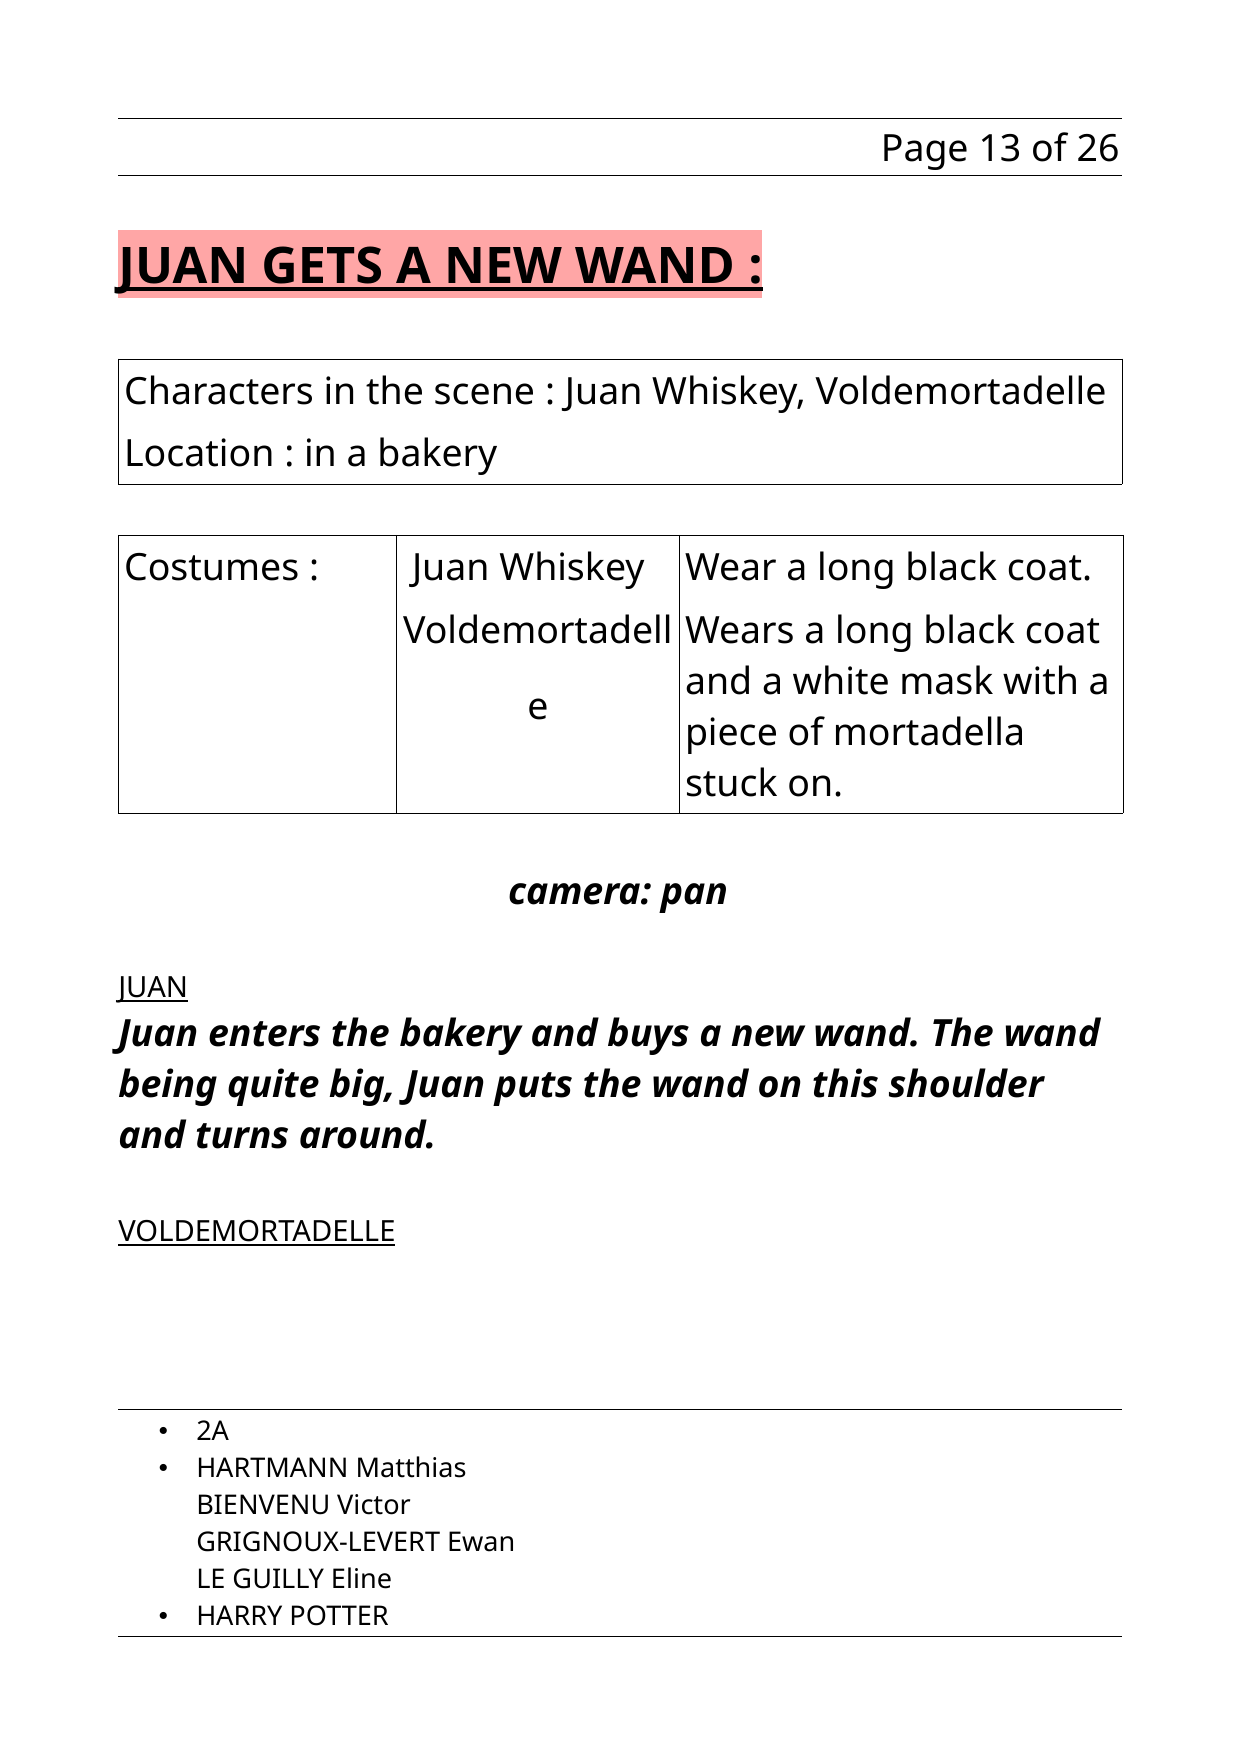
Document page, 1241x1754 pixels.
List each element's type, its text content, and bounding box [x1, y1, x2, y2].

text camera: pan [118, 864, 1122, 915]
table_cell Location : in a bakery [119, 421, 1122, 483]
table_cell [119, 597, 396, 813]
table_header Juan Whiskey [397, 536, 679, 597]
table_header Characters in the scene : Juan Whiskey, Voldemortadelle [119, 360, 1122, 421]
subtitle JUAN GETS A NEW WAND : [118, 230, 1122, 298]
text Juan enters the bakery and buys a new wand. The wand being quite big, Juan puts the wand on this shoulder and turns around. [118, 1006, 1122, 1159]
text Voldemortadelle [118, 1210, 1122, 1250]
table_cell Voldemortadelle [397, 597, 679, 813]
text Juan [118, 966, 1122, 1006]
table_header Costumes : [119, 536, 396, 597]
table_cell Wears a long black coat and a white mask with a piece of mortadella stuck on. [680, 597, 1123, 813]
table_header Wear a long black coat. [680, 536, 1123, 597]
